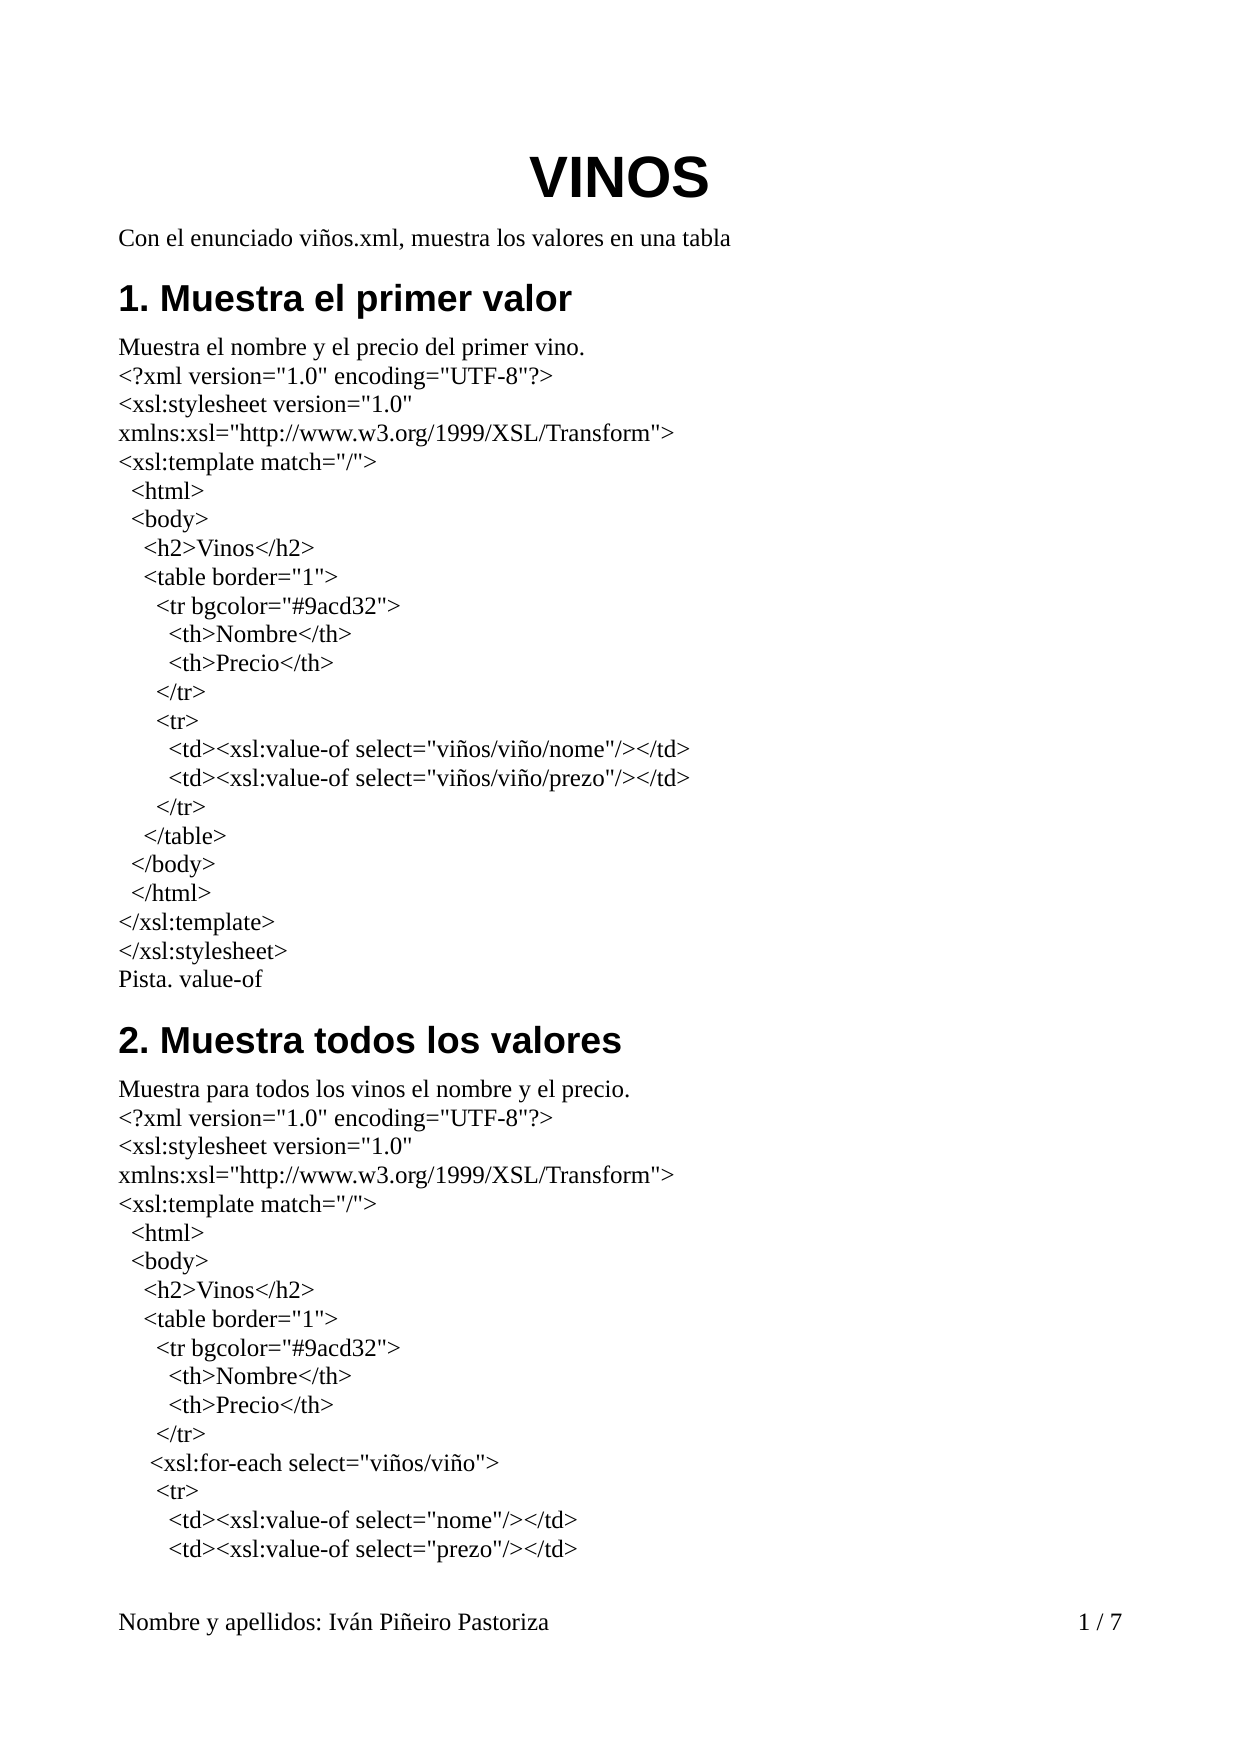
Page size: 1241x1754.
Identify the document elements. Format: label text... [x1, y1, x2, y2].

text </table> [118, 821, 1122, 849]
text <html> [118, 1218, 1122, 1246]
text </tr> [118, 677, 1122, 706]
text xmlns:xsl="http://www.w3.org/1999/XSL/Transform"> [118, 1160, 1122, 1189]
text <th>Nombre</th> [118, 1361, 1122, 1390]
text <xsl:stylesheet version="1.0" [118, 1131, 1122, 1160]
text <th>Precio</th> [118, 648, 1122, 677]
text <tr> [118, 1476, 1122, 1505]
text <td><xsl:value-of select="nome"/></td> [118, 1505, 1122, 1534]
text <?xml version="1.0" encoding="UTF-8"?> [118, 361, 1122, 389]
text <tr bgcolor="#9acd32"> [118, 1333, 1122, 1361]
text <th>Precio</th> [118, 1390, 1122, 1419]
text <body> [118, 1246, 1122, 1275]
text <table border="1"> [118, 1304, 1122, 1333]
text <xsl:template match="/"> [118, 1189, 1122, 1218]
text <h2>Vinos</h2> [118, 533, 1122, 562]
text Con el enunciado viños.xml, muestra los valores en una tabla [118, 223, 1122, 251]
text <h2>Vinos</h2> [118, 1275, 1122, 1304]
text </body> [118, 849, 1122, 878]
text <td><xsl:value-of select="prezo"/></td> [118, 1534, 1122, 1563]
subtitle 2. Muestra todos los valores [118, 1018, 1122, 1061]
text </tr> [118, 1419, 1122, 1448]
text </xsl:template> [118, 907, 1122, 936]
text </xsl:stylesheet> [118, 936, 1122, 964]
text </tr> [118, 792, 1122, 821]
text <body> [118, 504, 1122, 533]
text <th>Nombre</th> [118, 619, 1122, 648]
text <table border="1"> [118, 562, 1122, 591]
text <xsl:stylesheet version="1.0" [118, 389, 1122, 418]
text <xsl:for-each select="viños/viño"> [118, 1448, 1122, 1476]
text xmlns:xsl="http://www.w3.org/1999/XSL/Transform"> [118, 418, 1122, 447]
text <td><xsl:value-of select="viños/viño/prezo"/></td> [118, 763, 1122, 792]
text Pista. value-of [118, 964, 1122, 993]
text </html> [118, 878, 1122, 907]
text Muestra para todos los vinos el nombre y el precio. [118, 1074, 1122, 1103]
subtitle 1. Muestra el primer valor [118, 276, 1122, 319]
title VINOS [118, 143, 1122, 210]
text <td><xsl:value-of select="viños/viño/nome"/></td> [118, 734, 1122, 763]
text <html> [118, 476, 1122, 504]
text <xsl:template match="/"> [118, 447, 1122, 476]
text <tr bgcolor="#9acd32"> [118, 591, 1122, 619]
text <?xml version="1.0" encoding="UTF-8"?> [118, 1103, 1122, 1131]
text Muestra el nombre y el precio del primer vino. [118, 332, 1122, 361]
text <tr> [118, 706, 1122, 734]
